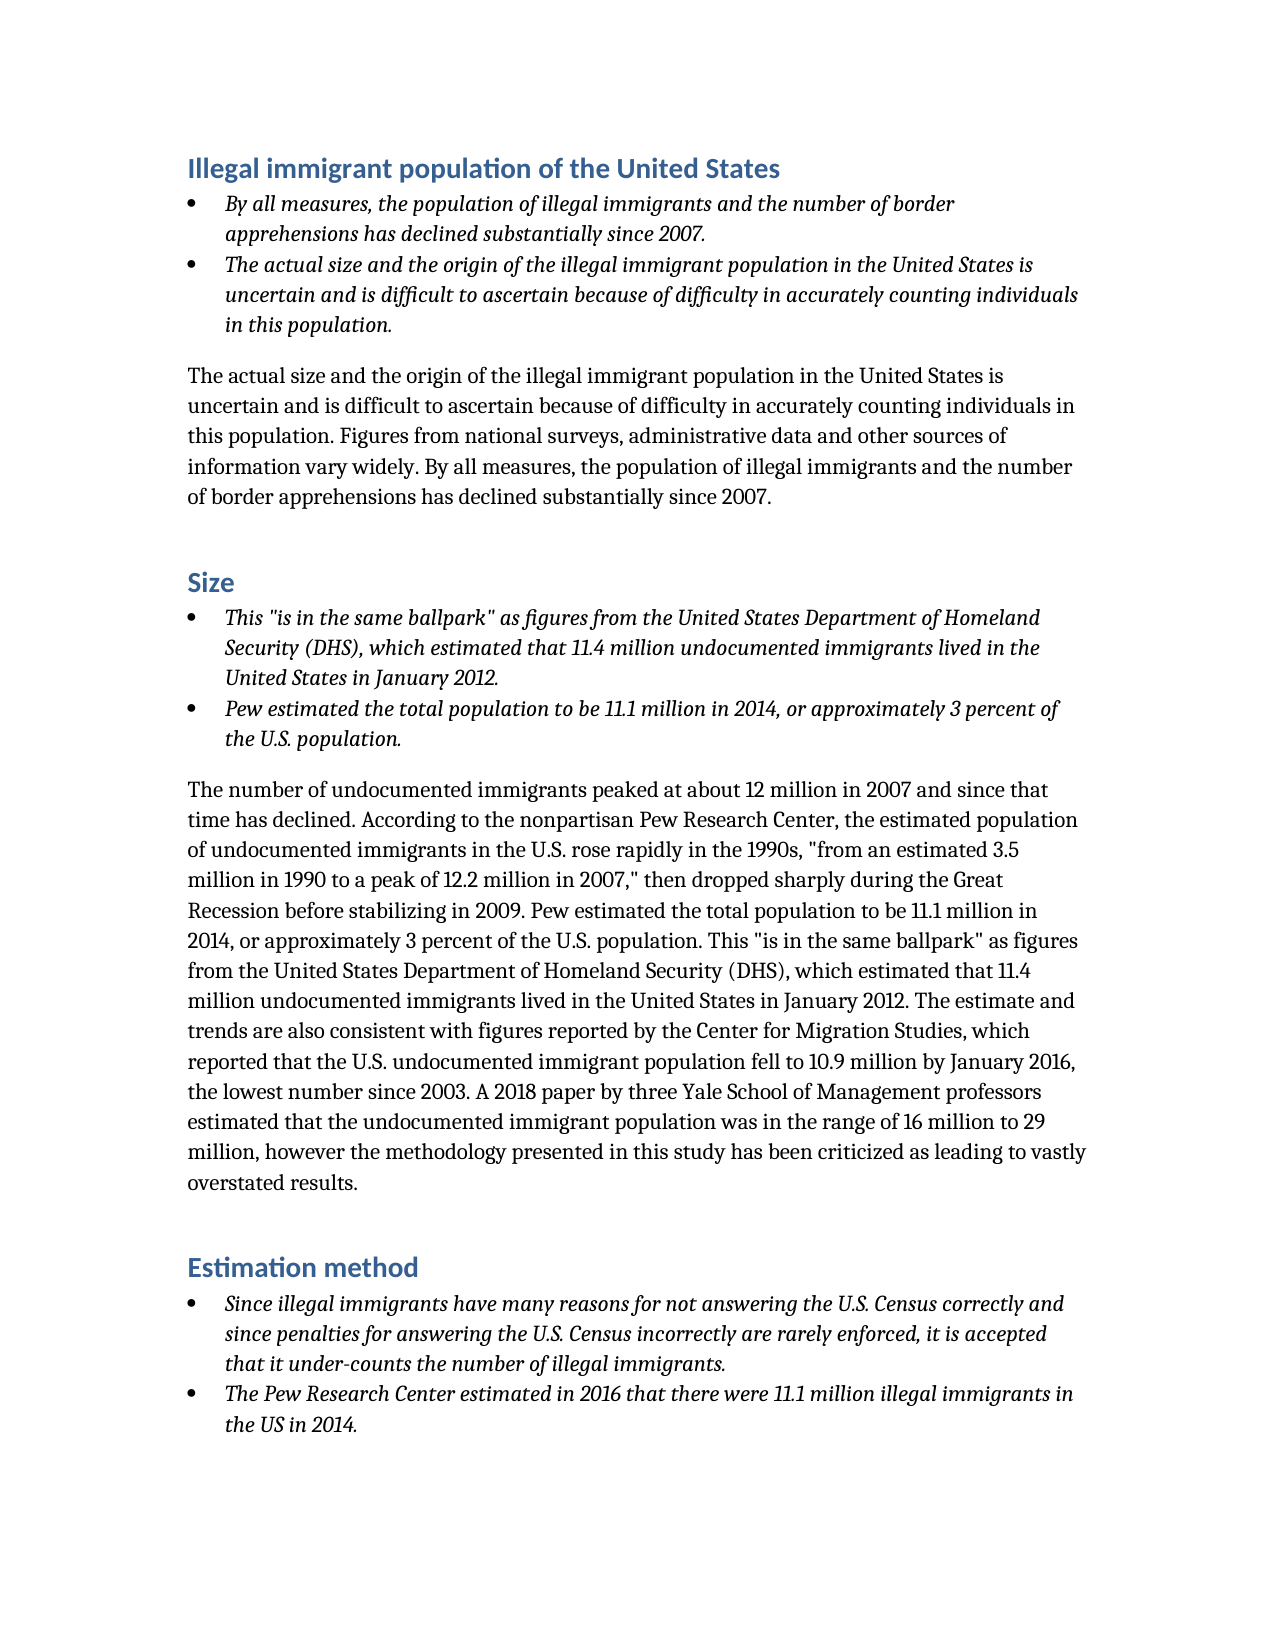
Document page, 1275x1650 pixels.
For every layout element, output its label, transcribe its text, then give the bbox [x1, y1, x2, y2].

list This "is in the same ballpark" as figures from the United States Department of Homeland Security (DHS), which estimated that 11.4 million undocumented immigrants lived in the United States in January 2012. [187, 605, 1087, 692]
list Pew estimated the total population to be 11.1 million in 2014, or approximately 3 percent of the U.S. population. [187, 695, 1087, 752]
list By all measures, the population of illegal immigrants and the number of border apprehensions has declined substantially since 2007. [187, 191, 1087, 247]
text The number of undocumented immigrants peaked at about 12 million in 2007 and since that time has declined. According to the nonpartisan Pew Research Center, the estimated population of undocumented immigrants in the U.S. rose rapidly in the 1990s, "from an estimated 3.5 million in 1990 to a peak of 12.2 million in 2007," then dropped sharply during the Great Recession before stabilizing in 2009. Pew estimated the total population to be 11.1 million in 2014, or approximately 3 percent of the U.S. population. This "is in the same ballpark" as figures from the United States Department of Homeland Security (DHS), which estimated that 11.4 million undocumented immigrants lived in the United States in January 2012. The estimate and trends are also consistent with figures reported by the Center for Migration Studies, which reported that the U.S. undocumented immigrant population fell to 10.9 million by January 2016, the lowest number since 2003. A 2018 paper by three Yale School of Management professors estimated that the undocumented immigrant population was in the range of 16 million to 29 million, however the methodology presented in this study has been criticized as leading to vastly overstated results. [187, 777, 1087, 1196]
text The actual size and the origin of the illegal immigrant population in the United States is uncertain and is difficult to ascertain because of difficulty in accurately counting individuals in this population. Figures from national surveys, administrative data and other sources of information vary widely. By all measures, the population of illegal immigrants and the number of border apprehensions has declined substantially since 2007. [187, 363, 1087, 510]
list The Pew Research Center estimated in 2016 that there were 11.1 million illegal immigrants in the US in 2014. [187, 1381, 1087, 1438]
subtitle Estimation method [187, 1249, 1087, 1285]
subtitle Illegal immigrant population of the United States [187, 150, 1087, 186]
subtitle Size [187, 564, 1087, 599]
list The actual size and the origin of the illegal immigrant population in the United States is uncertain and is difficult to ascertain because of difficulty in accurately counting individuals in this population. [187, 251, 1087, 338]
list Since illegal immigrants have many reasons for not answering the U.S. Census correctly and since penalties for answering the U.S. Census incorrectly are rarely enforced, it is accepted that it under-counts the number of illegal immigrants. [187, 1291, 1087, 1377]
